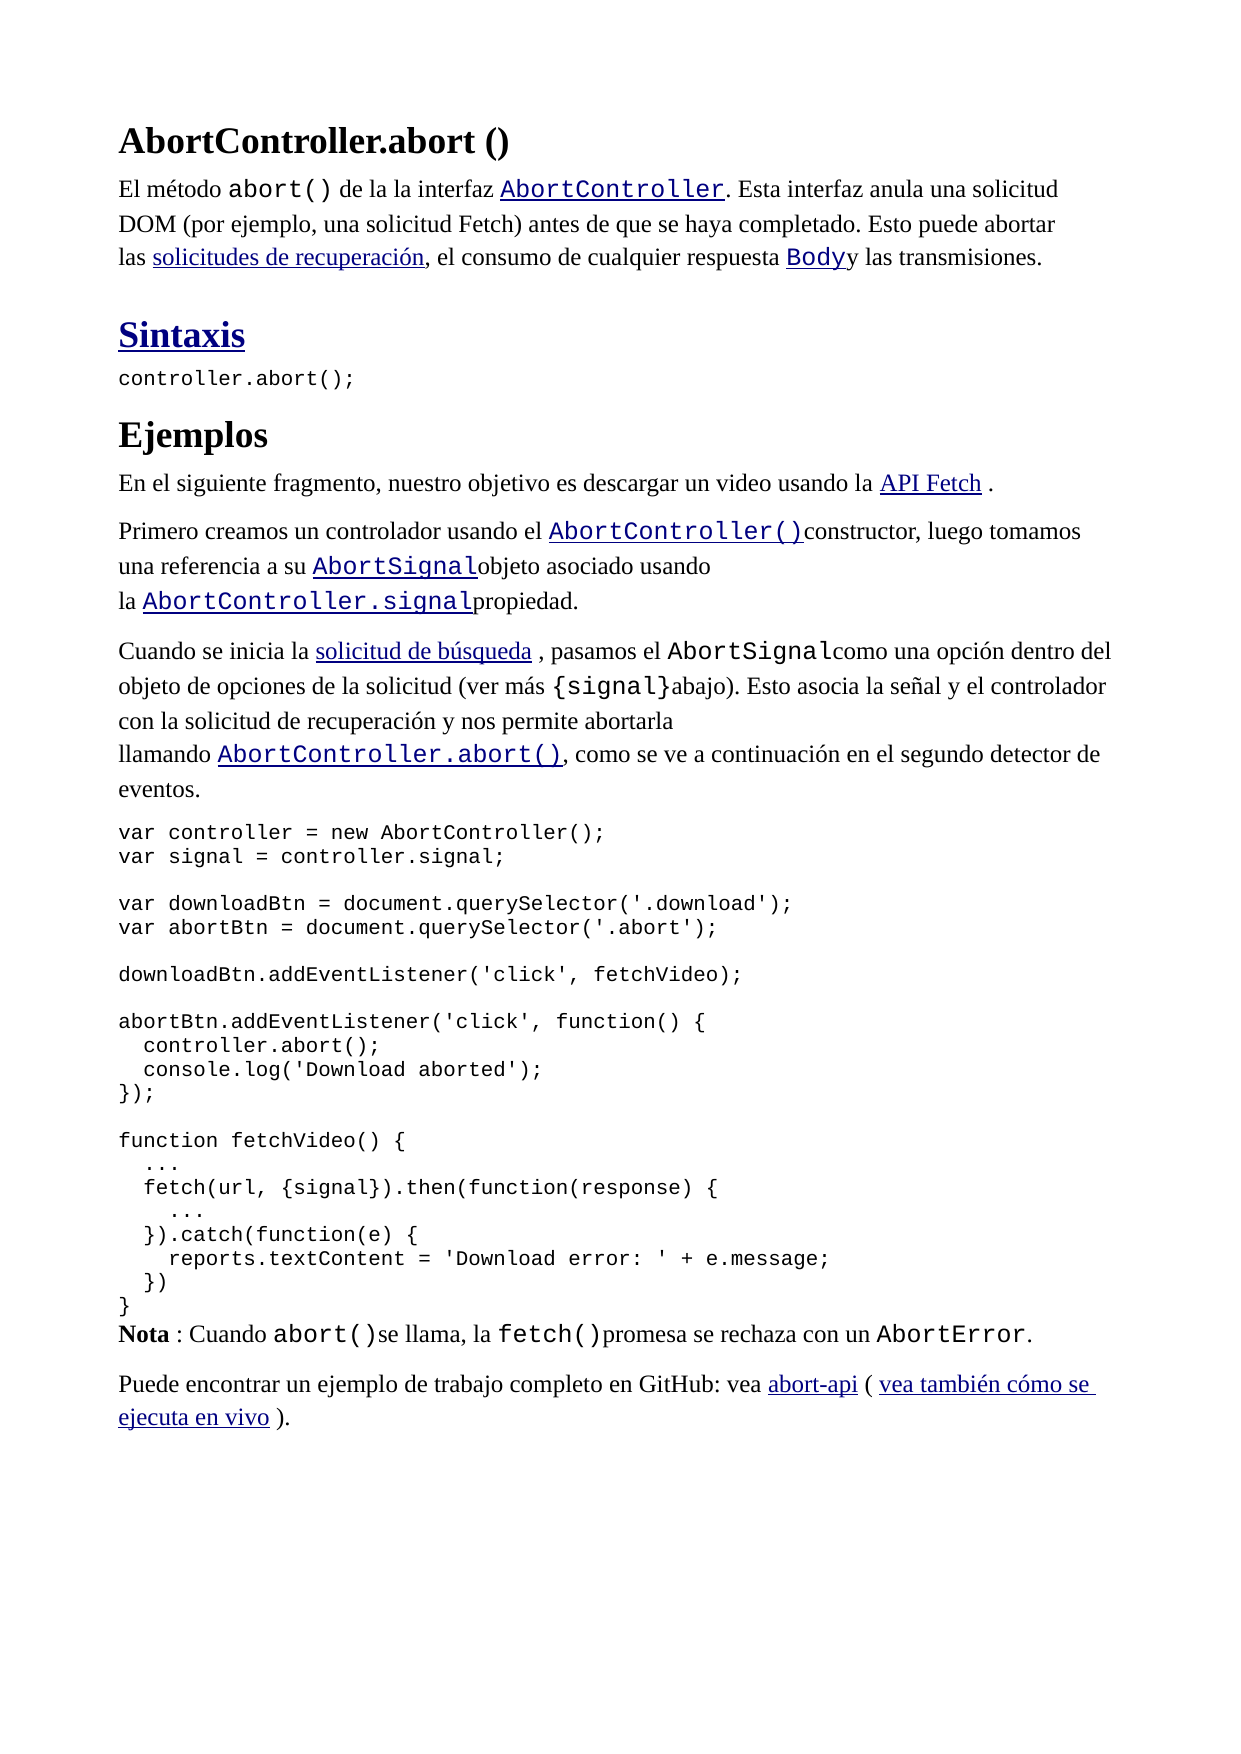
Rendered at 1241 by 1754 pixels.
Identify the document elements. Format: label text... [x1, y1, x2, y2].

text controller.abort(); [118, 368, 1122, 392]
text Primero creamos un controlador usando el AbortController()constructor, luego tomamos una referencia a su AbortSignalobjeto asociado usando la AbortController.signalpropiedad. [118, 516, 1122, 617]
text Cuando se inicia la solicitud de búsqueda , pasamos el AbortSignalcomo una opción dentro del objeto de opciones de la solicitud (ver más {signal}abajo). Esto asocia la señal y el controlador con la solicitud de recuperación y nos permite abortarla llamando AbortController.abort(), como se ve a continuación en el segundo detector de eventos. [118, 636, 1122, 803]
text }) [118, 1271, 1122, 1295]
text ... [118, 1153, 1122, 1177]
text var controller = new AbortController(); [118, 822, 1122, 846]
text var signal = controller.signal; [118, 846, 1122, 869]
text }).catch(function(e) { [118, 1224, 1122, 1248]
text downloadBtn.addEventListener('click', fetchVideo); [118, 964, 1122, 988]
text reports.textContent = 'Download error: ' + e.message; [118, 1248, 1122, 1271]
text abortBtn.addEventListener('click', function() { [118, 1011, 1122, 1035]
text var abortBtn = document.querySelector('.abort'); [118, 917, 1122, 940]
text En el siguiente fragmento, nuestro objetivo es descargar un video usando la API Fetch . [118, 468, 1122, 497]
text } [118, 1295, 1122, 1319]
text var downloadBtn = document.querySelector('.download'); [118, 893, 1122, 917]
text El método abort() de la la interfaz AbortController. Esta interfaz anula una solicitud DOM (por ejemplo, una solicitud Fetch) antes de que se haya completado. Esto puede abortar las solicitudes de recuperación, el consumo de cualquier respuesta Bodyy las transmisiones. [118, 174, 1122, 273]
text Nota : Cuando abort()se llama, la fetch()promesa se rechaza con un AbortError. [118, 1319, 1122, 1349]
subtitle Ejemplos [118, 413, 1122, 456]
text fetch(url, {signal}).then(function(response) { [118, 1177, 1122, 1201]
subtitle Sintaxis [118, 313, 1122, 356]
text console.log('Download aborted'); [118, 1059, 1122, 1082]
text function fetchVideo() { [118, 1129, 1122, 1153]
text }); [118, 1082, 1122, 1106]
subtitle AbortController.abort () [118, 118, 1122, 161]
text Puede encontrar un ejemplo de trabajo completo en GitHub: vea abort-api ( vea también cómo se ejecuta en vivo ). [118, 1369, 1122, 1431]
text ... [118, 1201, 1122, 1224]
text controller.abort(); [118, 1035, 1122, 1059]
